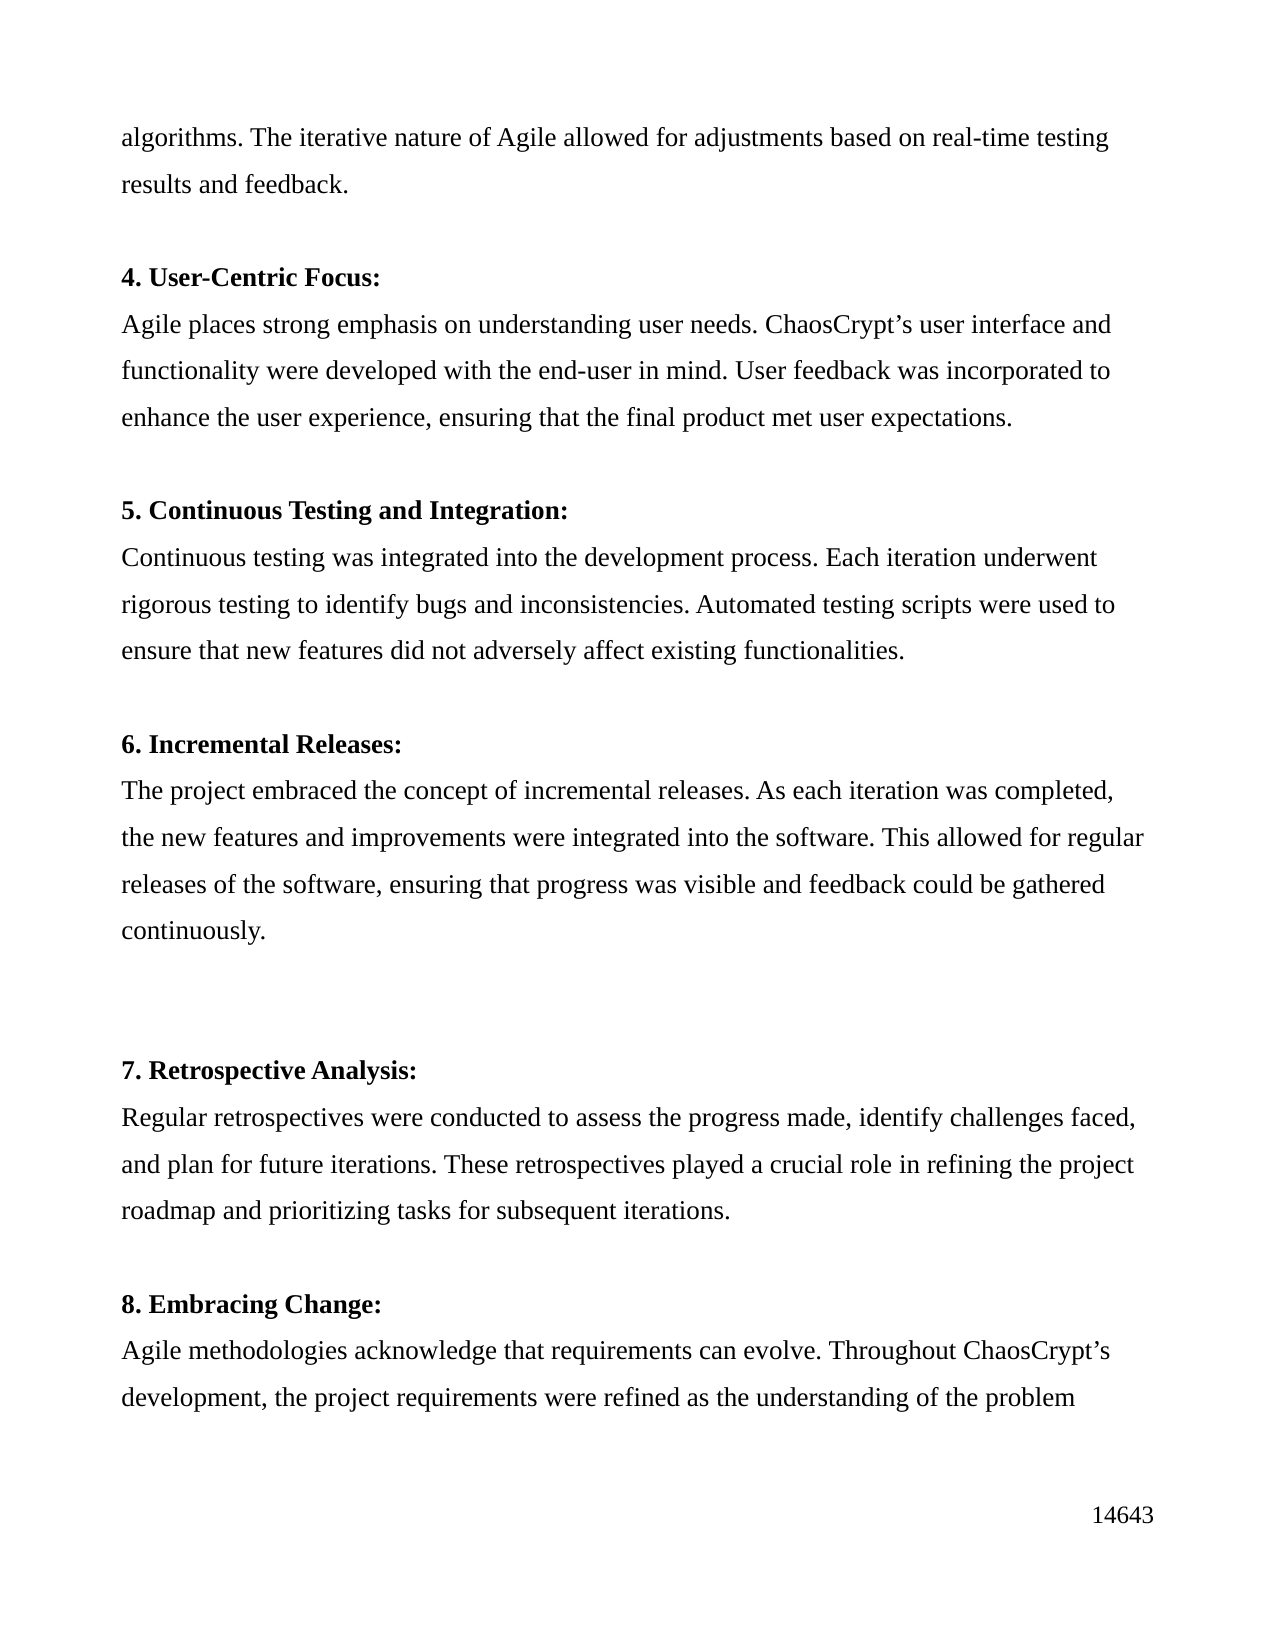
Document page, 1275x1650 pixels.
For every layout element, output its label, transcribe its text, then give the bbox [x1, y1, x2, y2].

text 5. Continuous Testing and Integration: [121, 494, 1154, 526]
text 6. Incremental Releases: [121, 728, 1154, 759]
text 8. Embracing Change: [121, 1288, 1154, 1319]
text The project embraced the concept of incremental releases. As each iteration was completed, the new features and improvements were integrated into the software. This allowed for regular releases of the software, ensuring that progress was visible and feedback could be gathered continuously. [121, 774, 1154, 946]
text Regular retrospectives were conducted to assess the progress made, identify challenges faced, and plan for future iterations. These retrospectives played a crucial role in refining the project roadmap and prioritizing tasks for subsequent iterations. [121, 1101, 1154, 1226]
text Agile places strong emphasis on understanding user needs. ChaosCrypt’s user interface and functionality were developed with the end-user in mind. User feedback was incorporated to enhance the user experience, ensuring that the final product met user expectations. [121, 308, 1154, 432]
text 7. Retrospective Analysis: [121, 1054, 1154, 1086]
text algorithms. The iterative nature of Agile allowed for adjustments based on real-time testing results and feedback. [121, 121, 1154, 199]
text Continuous testing was integrated into the development process. Each iteration underwent rigorous testing to identify bugs and inconsistencies. Automated testing scripts were used to ensure that new features did not adversely affect existing functionalities. [121, 541, 1154, 666]
text 4. User-Centric Focus: [121, 261, 1154, 292]
text Agile methodologies acknowledge that requirements can evolve. Throughout ChaosCrypt’s development, the project requirements were refined as the understanding of the problem [121, 1334, 1154, 1412]
